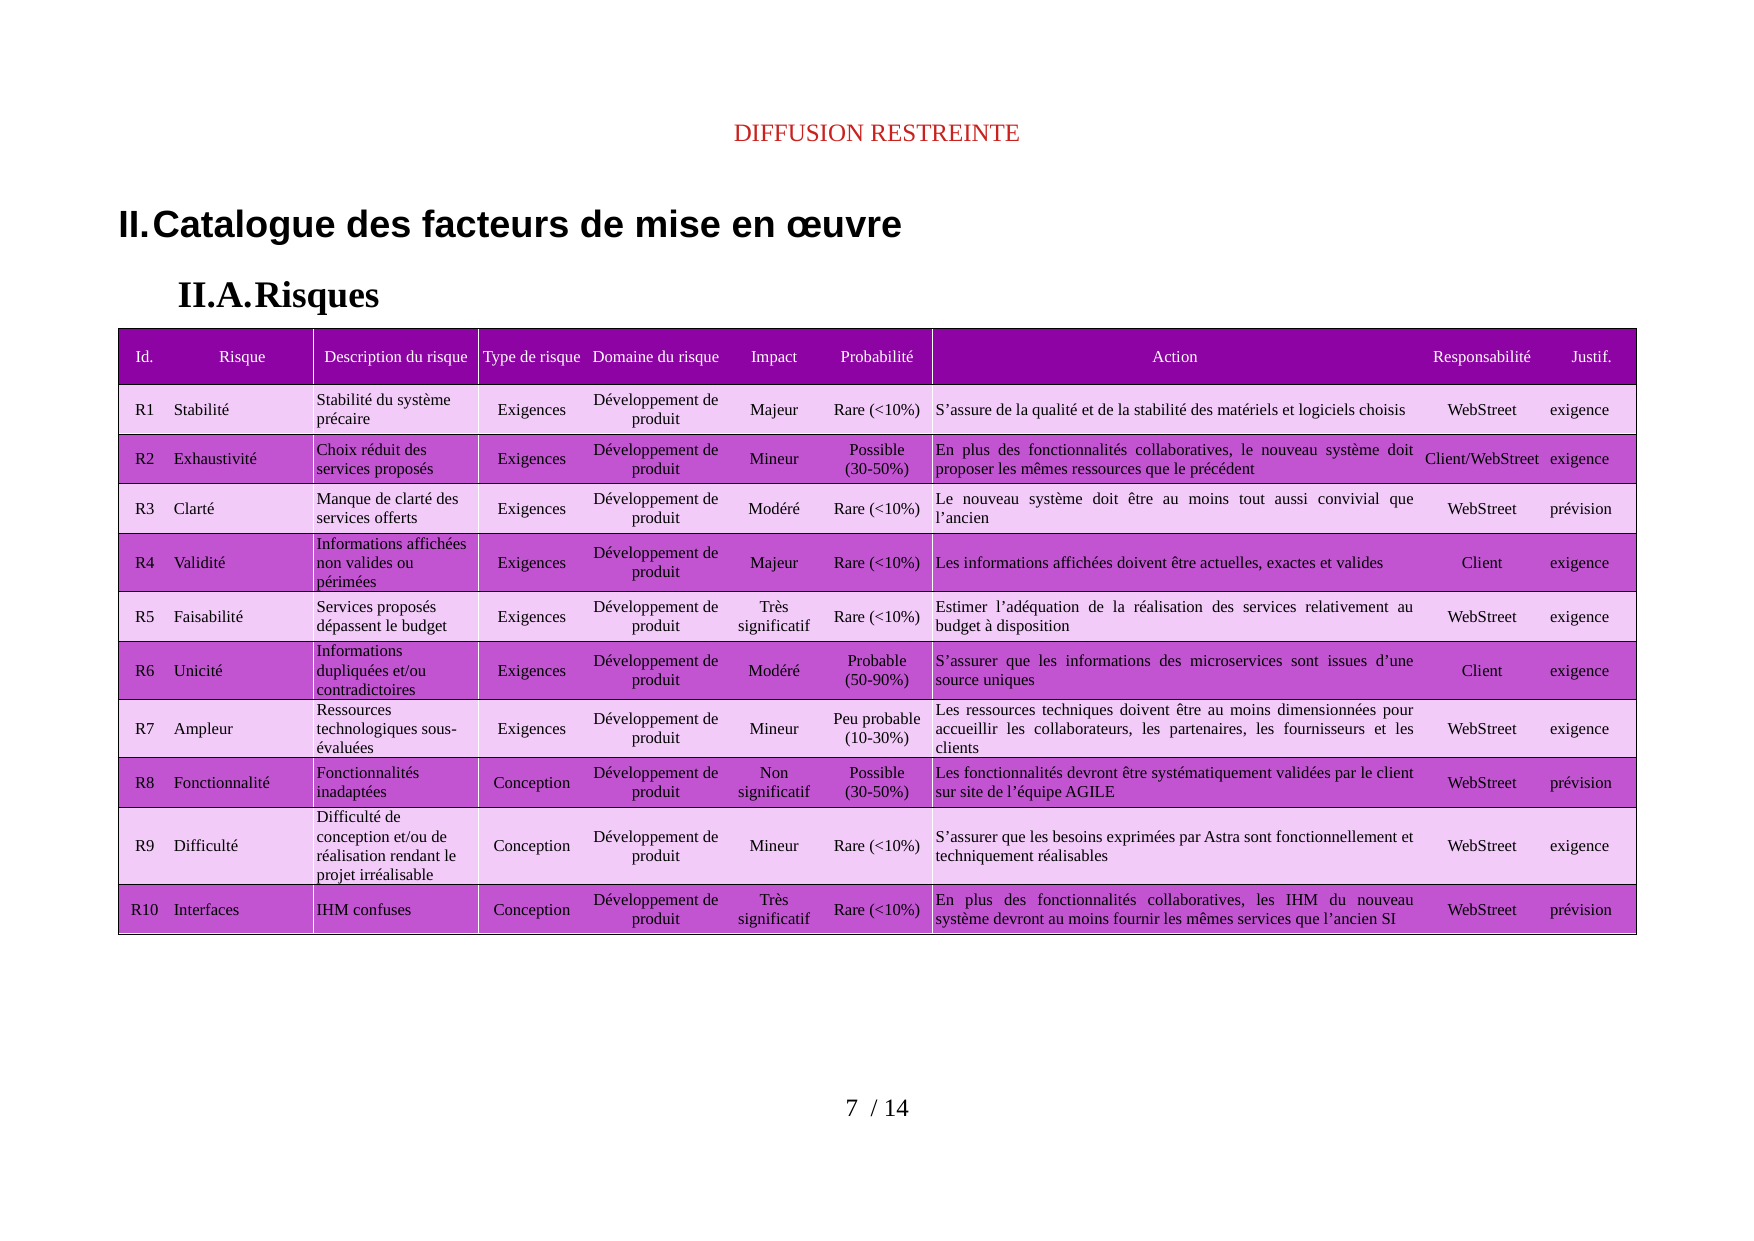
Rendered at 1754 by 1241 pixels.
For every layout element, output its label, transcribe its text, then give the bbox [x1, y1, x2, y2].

table_cell Possible (30-50%) [821, 435, 932, 483]
table_cell Exigences [479, 484, 585, 533]
table_cell Choix réduit des services proposés [314, 435, 478, 483]
table_header Type de risque [479, 329, 585, 384]
table_cell exigence [1547, 385, 1636, 433]
table_cell prévision [1547, 885, 1636, 933]
table_cell WebStreet [1417, 885, 1547, 933]
table_cell S’assure de la qualité et de la stabilité des matériels et logiciels choisis [933, 385, 1417, 433]
table_cell Ressources technologiques sous-évaluées [314, 700, 478, 757]
table_cell Informations affichées non valides ou périmées [314, 534, 478, 591]
table_cell Manque de clarté des services offerts [314, 484, 478, 533]
table_header Probabilité [821, 329, 932, 384]
table_cell Exigences [479, 592, 585, 641]
table_cell Informations dupliquées et/ou contradictoires [314, 642, 478, 699]
table_cell Clarté [171, 484, 313, 533]
table_cell Exhaustivité [171, 435, 313, 483]
table_cell Possible (30-50%) [821, 758, 932, 807]
table_cell Très significatif [727, 592, 821, 641]
table_cell Développement de produit [585, 642, 727, 699]
table_cell Fonctionnalité [171, 758, 313, 807]
table_cell WebStreet [1417, 484, 1547, 533]
table_cell Rare (<10%) [821, 484, 932, 533]
table_cell Les informations affichées doivent être actuelles, exactes et valides [933, 534, 1417, 591]
table_cell Rare (<10%) [821, 385, 932, 433]
table_cell Mineur [727, 435, 821, 483]
table_cell Exigences [479, 435, 585, 483]
table_cell exigence [1547, 534, 1636, 591]
table_cell R1 [119, 385, 171, 433]
table_cell Développement de produit [585, 885, 727, 933]
table_cell Exigences [479, 385, 585, 433]
table_cell R10 [119, 885, 171, 933]
table_cell Exigences [479, 642, 585, 699]
table_cell Rare (<10%) [821, 808, 932, 884]
table_cell Développement de produit [585, 700, 727, 757]
table_cell WebStreet [1417, 700, 1547, 757]
table_cell Rare (<10%) [821, 885, 932, 933]
table_cell Difficulté de conception et/ou de réalisation rendant le projet irréalisable [314, 808, 478, 884]
table_cell R8 [119, 758, 171, 807]
table_cell Faisabilité [171, 592, 313, 641]
table_cell prévision [1547, 484, 1636, 533]
table_cell R2 [119, 435, 171, 483]
table_header Responsabilité [1417, 329, 1547, 384]
table_cell Mineur [727, 700, 821, 757]
table_cell exigence [1547, 435, 1636, 483]
table_cell Services proposés dépassent le budget [314, 592, 478, 641]
table_cell Le nouveau système doit être au moins tout aussi convivial que l’ancien [933, 484, 1417, 533]
table_header Risque [171, 329, 313, 384]
table_cell WebStreet [1417, 758, 1547, 807]
subtitle Catalogue des facteurs de mise en œuvre [118, 201, 1636, 245]
table_header Justif. [1547, 329, 1636, 384]
table_cell Validité [171, 534, 313, 591]
table_cell Estimer l’adéquation de la réalisation des services relativement au budget à disposition [933, 592, 1417, 641]
table_cell Modéré [727, 642, 821, 699]
table_cell Conception [479, 808, 585, 884]
table_cell Stabilité du système précaire [314, 385, 478, 433]
table_cell Les fonctionnalités devront être systématiquement validées par le client sur site de l’équipe AGILE [933, 758, 1417, 807]
table_cell Client [1417, 642, 1547, 699]
table_cell IHM confuses [314, 885, 478, 933]
table_cell Probable (50-90%) [821, 642, 932, 699]
table_cell WebStreet [1417, 592, 1547, 641]
table_cell S’assurer que les besoins exprimées par Astra sont fonctionnellement et techniquement réalisables [933, 808, 1417, 884]
table_cell Très significatif [727, 885, 821, 933]
table_cell Développement de produit [585, 808, 727, 884]
table_cell Majeur [727, 385, 821, 433]
table_cell Développement de produit [585, 435, 727, 483]
table_header Impact [727, 329, 821, 384]
table_cell Client [1417, 534, 1547, 591]
table_cell Les ressources techniques doivent être au moins dimensionnées pour accueillir les collaborateurs, les partenaires, les fournisseurs et les clients [933, 700, 1417, 757]
table_header Id. [119, 329, 171, 384]
table_cell Stabilité [171, 385, 313, 433]
table_cell Développement de produit [585, 758, 727, 807]
table_cell Développement de produit [585, 592, 727, 641]
table_cell exigence [1547, 642, 1636, 699]
table_cell prévision [1547, 758, 1636, 807]
table_cell R5 [119, 592, 171, 641]
table_cell Développement de produit [585, 534, 727, 591]
table_cell Peu probable (10-30%) [821, 700, 932, 757]
table_header Action [933, 329, 1417, 384]
table_cell WebStreet [1417, 808, 1547, 884]
table_cell Exigences [479, 700, 585, 757]
table_cell En plus des fonctionnalités collaboratives, les IHM du nouveau système devront au moins fournir les mêmes services que l’ancien SI [933, 885, 1417, 933]
table_cell Conception [479, 885, 585, 933]
table_cell Exigences [479, 534, 585, 591]
table_cell Développement de produit [585, 385, 727, 433]
table_cell R6 [119, 642, 171, 699]
table_cell Conception [479, 758, 585, 807]
table_cell Non significatif [727, 758, 821, 807]
table_cell R9 [119, 808, 171, 884]
table_cell Rare (<10%) [821, 592, 932, 641]
table_cell exigence [1547, 808, 1636, 884]
table_cell Fonctionnalités inadaptées [314, 758, 478, 807]
table_cell En plus des fonctionnalités collaboratives, le nouveau système doit proposer les mêmes ressources que le précédent [933, 435, 1417, 483]
table_cell Ampleur [171, 700, 313, 757]
table_cell Interfaces [171, 885, 313, 933]
table_cell Développement de produit [585, 484, 727, 533]
table_cell R7 [119, 700, 171, 757]
table_cell R4 [119, 534, 171, 591]
table_header Description du risque [314, 329, 478, 384]
table_cell WebStreet [1417, 385, 1547, 433]
table_cell Unicité [171, 642, 313, 699]
subtitle Risques [118, 272, 1636, 315]
table_cell S’assurer que les informations des microservices sont issues d’une source uniques [933, 642, 1417, 699]
table_cell exigence [1547, 700, 1636, 757]
table_cell Rare (<10%) [821, 534, 932, 591]
table_cell exigence [1547, 592, 1636, 641]
table_cell R3 [119, 484, 171, 533]
table_cell Difficulté [171, 808, 313, 884]
table_header Domaine du risque [585, 329, 727, 384]
table_cell Client/WebStreet [1417, 435, 1547, 483]
table_cell Modéré [727, 484, 821, 533]
table_cell Mineur [727, 808, 821, 884]
table_cell Majeur [727, 534, 821, 591]
